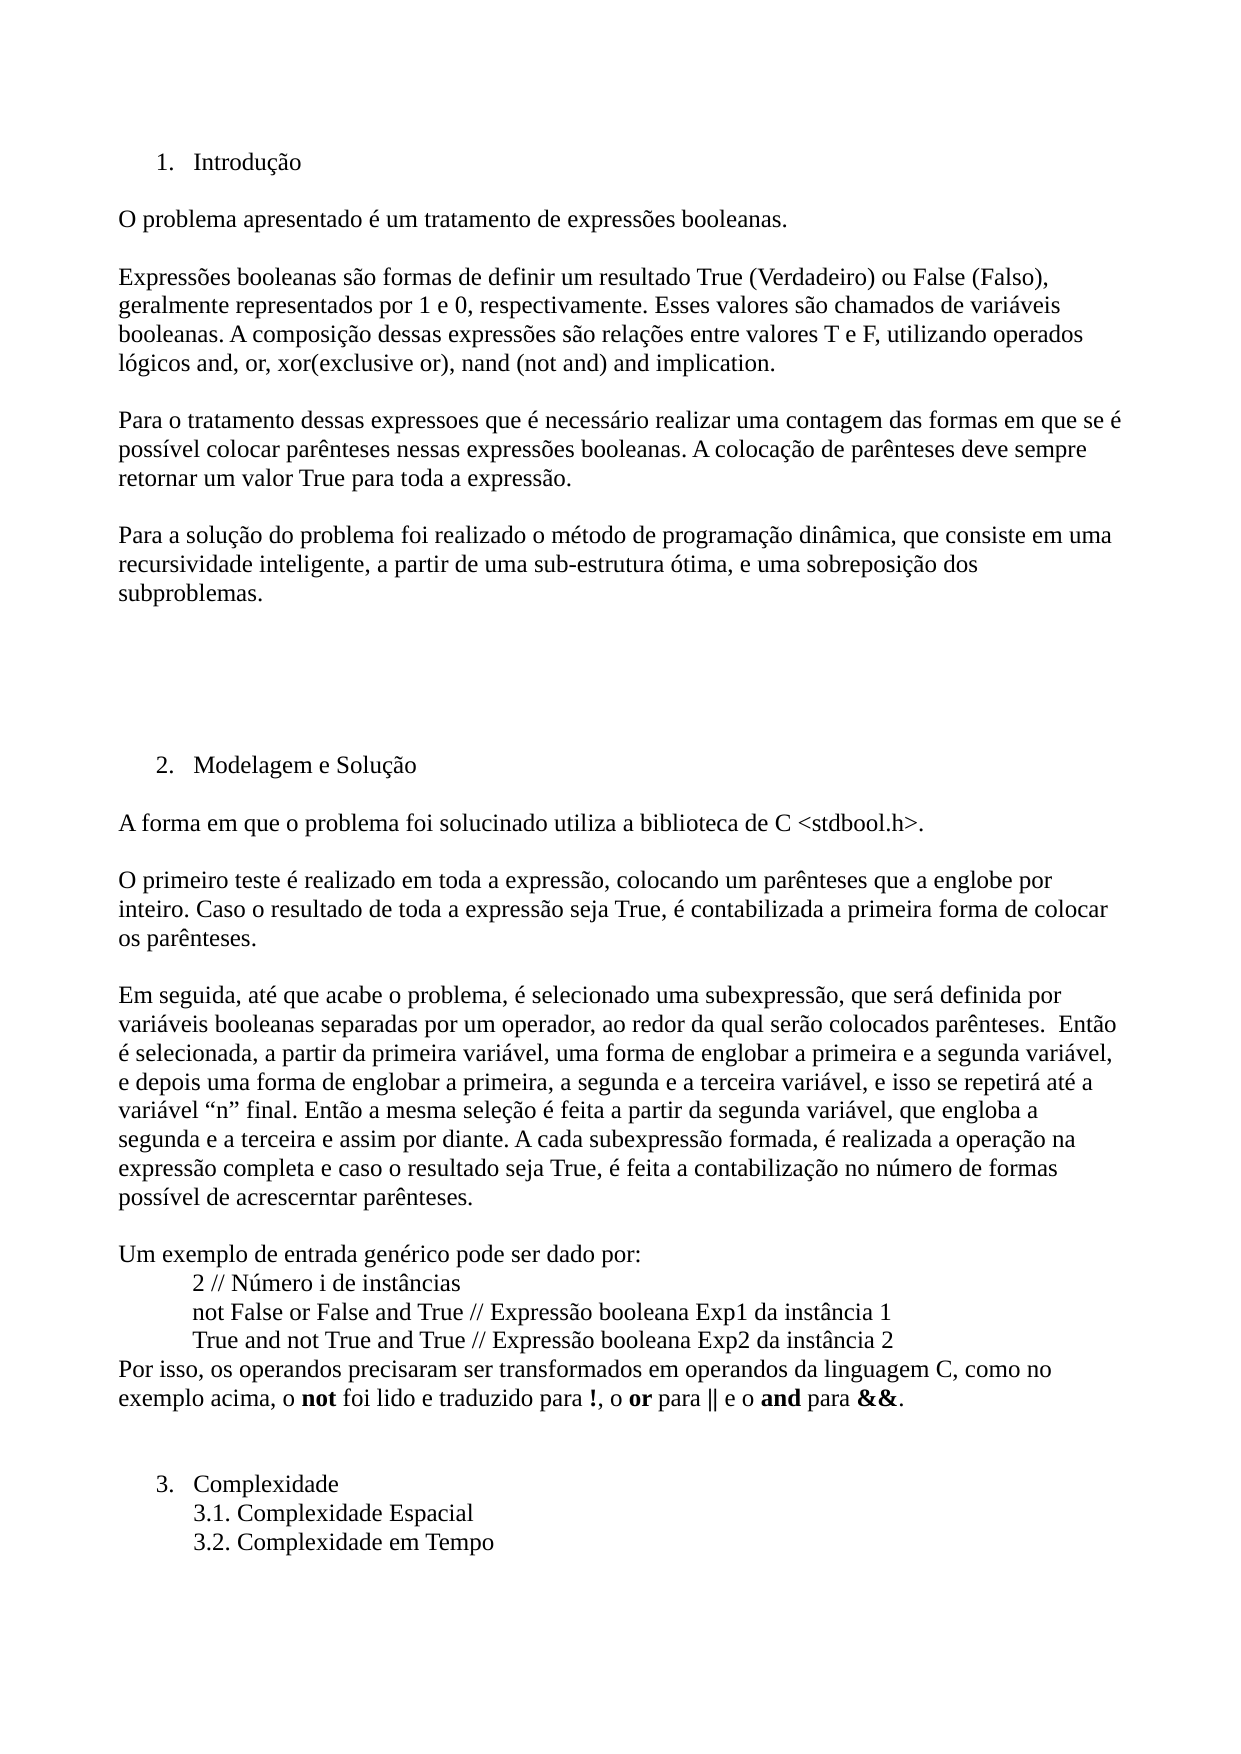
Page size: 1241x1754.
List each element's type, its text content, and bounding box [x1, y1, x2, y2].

list Modelagem e Solução [156, 751, 1122, 779]
text Expressões booleanas são formas de definir um resultado True (Verdadeiro) ou False (Falso), geralmente representados por 1 e 0, respectivamente. Esses valores são chamados de variáveis booleanas. A composição dessas expressões são relações entre valores T e F, utilizando operados lógicos and, or, xor(exclusive or), nand (not and) and implication. [118, 262, 1122, 377]
text Para o tratamento dessas expressoes que é necessário realizar uma contagem das formas em que se é possível colocar parênteses nessas expressões booleanas. A colocação de parênteses deve sempre retornar um valor True para toda a expressão. [118, 406, 1122, 492]
list 3.2. Complexidade em Tempo [156, 1527, 1122, 1556]
text A forma em que o problema foi solucinado utiliza a biblioteca de C <stdbool.h>. [118, 808, 1122, 837]
text not False or False and True // Expressão booleana Exp1 da instância 1 [192, 1297, 1122, 1326]
text True and not True and True // Expressão booleana Exp2 da instância 2 [192, 1326, 1122, 1354]
text Por isso, os operandos precisaram ser transformados em operandos da linguagem C, como no exemplo acima, o not foi lido e traduzido para !, o or para || e o and para &&. [118, 1354, 1122, 1412]
list Introdução [156, 147, 1122, 176]
text 2 // Número i de instâncias [192, 1268, 1122, 1297]
text Para a solução do problema foi realizado o método de programação dinâmica, que consiste em uma recursividade inteligente, a partir de uma sub-estrutura ótima, e uma sobreposição dos subproblemas. [118, 521, 1122, 607]
list 3.1. Complexidade Espacial [156, 1498, 1122, 1527]
list Complexidade [156, 1469, 1122, 1498]
text O problema apresentado é um tratamento de expressões booleanas. [118, 204, 1122, 233]
text Em seguida, até que acabe o problema, é selecionado uma subexpressão, que será definida por variáveis booleanas separadas por um operador, ao redor da qual serão colocados parênteses. Então é selecionada, a partir da primeira variável, uma forma de englobar a primeira e a segunda variável, e depois uma forma de englobar a primeira, a segunda e a terceira variável, e isso se repetirá até a variável “n” final. Então a mesma seleção é feita a partir da segunda variável, que engloba a segunda e a terceira e assim por diante. A cada subexpressão formada, é realizada a operação na expressão completa e caso o resultado seja True, é feita a contabilização no número de formas possível de acrescerntar parênteses. [118, 981, 1122, 1211]
text O primeiro teste é realizado em toda a expressão, colocando um parênteses que a englobe por inteiro. Caso o resultado de toda a expressão seja True, é contabilizada a primeira forma de colocar os parênteses. [118, 866, 1122, 952]
text Um exemplo de entrada genérico pode ser dado por: [118, 1239, 1122, 1268]
